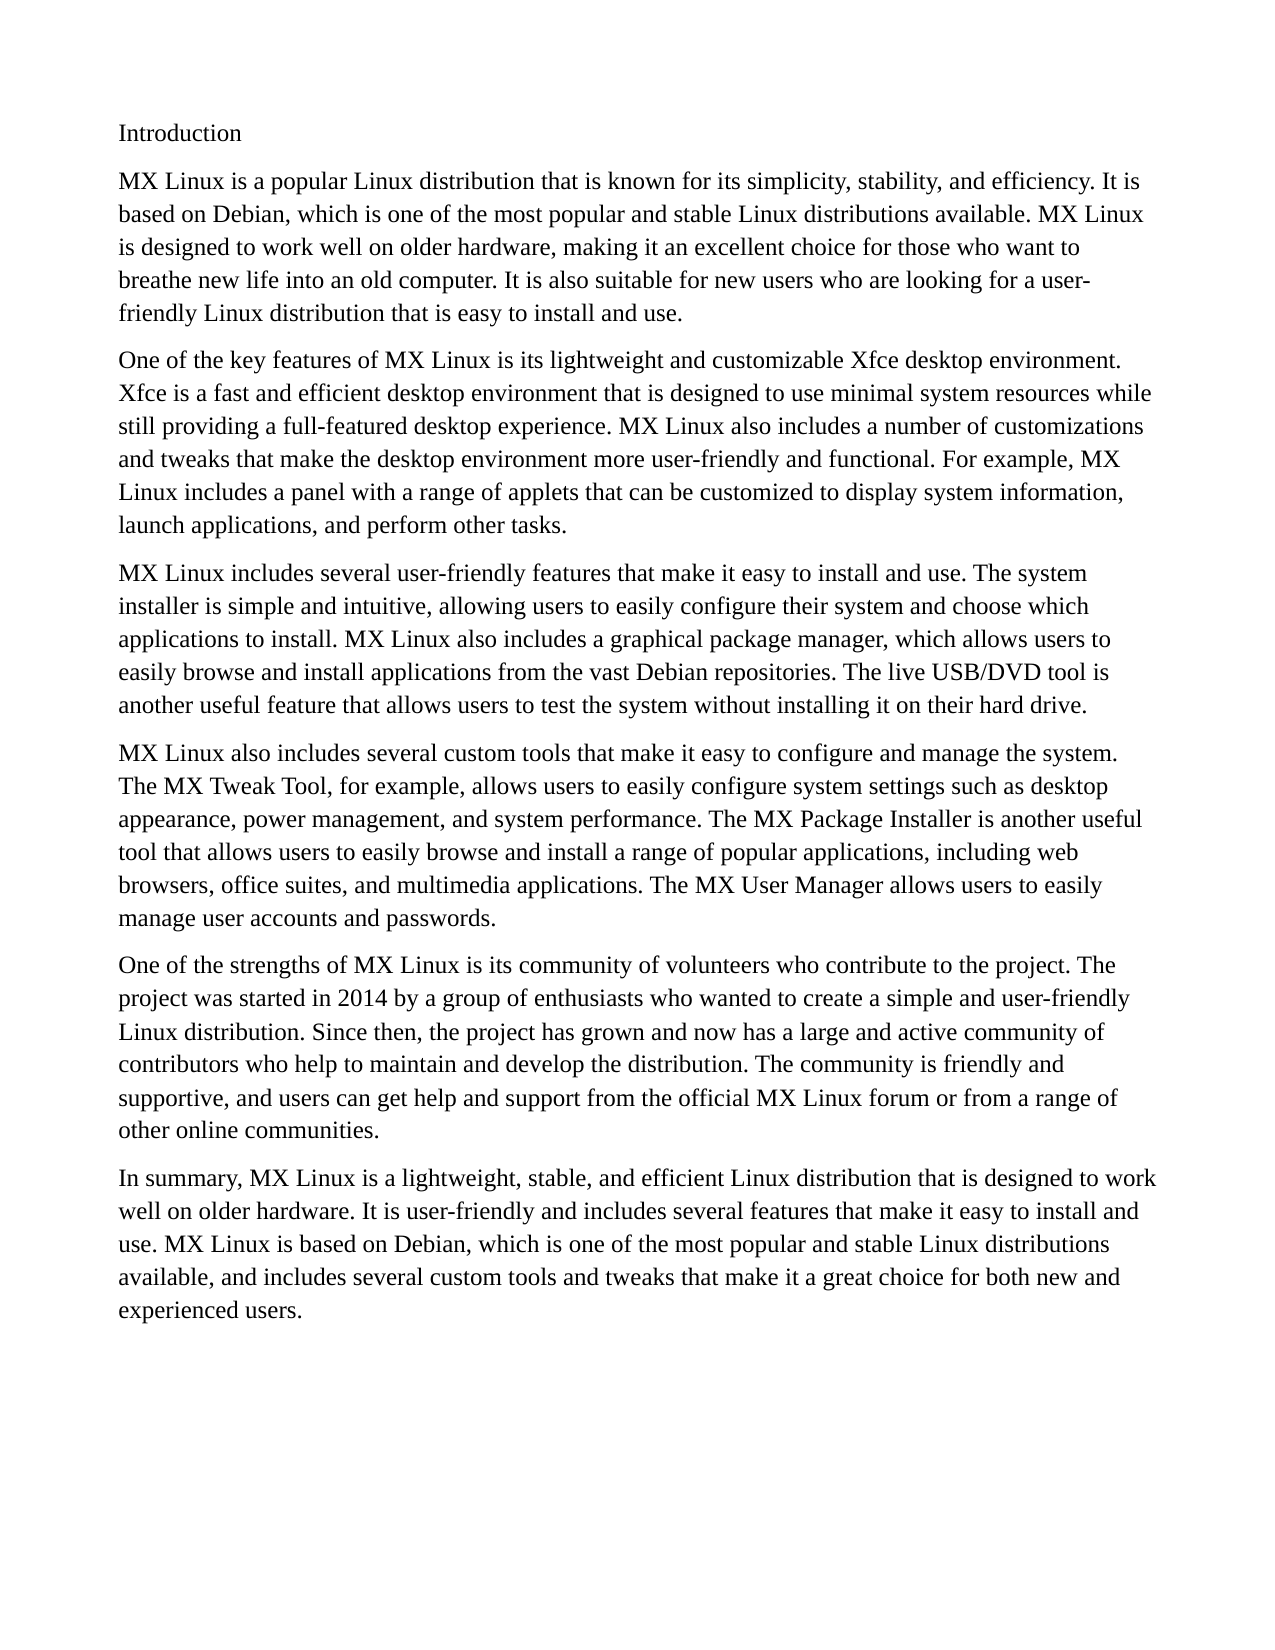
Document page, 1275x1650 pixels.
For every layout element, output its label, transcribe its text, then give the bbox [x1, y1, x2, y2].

text In summary, MX Linux is a lightweight, stable, and efficient Linux distribution that is designed to work well on older hardware. It is user-friendly and includes several features that make it easy to install and use. MX Linux is based on Debian, which is one of the most popular and stable Linux distributions available, and includes several custom tools and tweaks that make it a great choice for both new and experienced users. [118, 1163, 1157, 1324]
text MX Linux includes several user-friendly features that make it easy to install and use. The system installer is simple and intuitive, allowing users to easily configure their system and choose which applications to install. MX Linux also includes a graphical package manager, which allows users to easily browse and install applications from the vast Debian repositories. The live USB/DVD tool is another useful feature that allows users to test the system without installing it on their hard drive. [118, 558, 1157, 719]
text One of the strengths of MX Linux is its community of volunteers who contribute to the project. The project was started in 2014 by a group of enthusiasts who wanted to create a simple and user-friendly Linux distribution. Since then, the project has grown and now has a large and active community of contributors who help to maintain and develop the distribution. The community is friendly and supportive, and users can get help and support from the official MX Linux forum or from a range of other online communities. [118, 951, 1157, 1144]
text Introduction [118, 118, 1157, 147]
text MX Linux also includes several custom tools that make it easy to configure and manage the system. The MX Tweak Tool, for example, allows users to easily configure system settings such as desktop appearance, power management, and system performance. The MX Package Installer is another useful tool that allows users to easily browse and install a range of popular applications, including web browsers, office suites, and multimedia applications. The MX User Manager allows users to easily manage user accounts and passwords. [118, 738, 1157, 932]
text MX Linux is a popular Linux distribution that is known for its simplicity, stability, and efficiency. It is based on Debian, which is one of the most popular and stable Linux distributions available. MX Linux is designed to work well on older hardware, making it an excellent choice for those who want to breathe new life into an old computer. It is also suitable for new users who are looking for a user-friendly Linux distribution that is easy to install and use. [118, 166, 1157, 327]
text One of the key features of MX Linux is its lightweight and customizable Xfce desktop environment. Xfce is a fast and efficient desktop environment that is designed to use minimal system resources while still providing a full-featured desktop experience. MX Linux also includes a number of customizations and tweaks that make the desktop environment more user-friendly and functional. For example, MX Linux includes a panel with a range of applets that can be customized to display system information, launch applications, and perform other tasks. [118, 345, 1157, 539]
